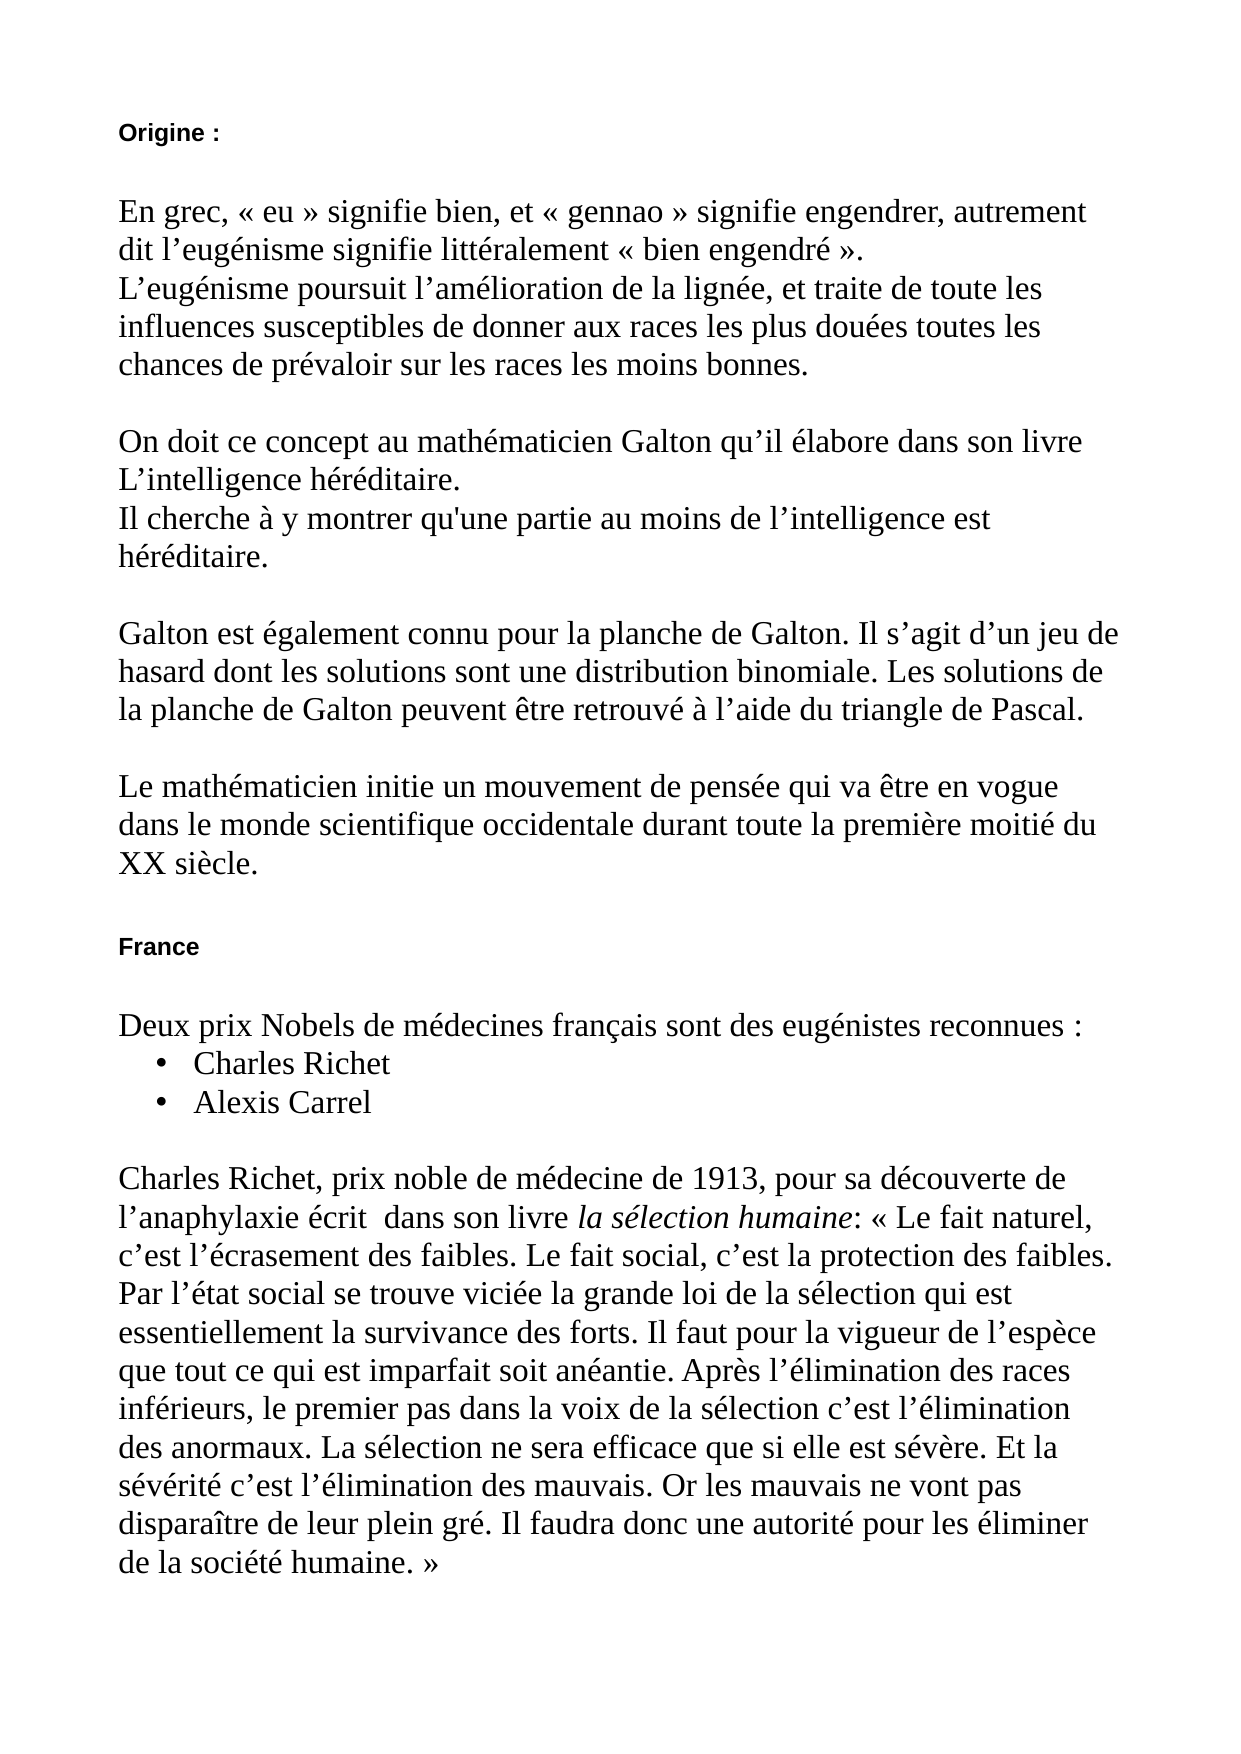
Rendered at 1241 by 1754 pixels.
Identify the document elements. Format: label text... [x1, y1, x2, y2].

list Charles Richet [156, 1043, 1122, 1082]
text Charles Richet, prix noble de médecine de 1913, pour sa découverte de l’anaphylaxie écrit dans son livre la sélection humaine: « Le fait naturel, c’est l’écrasement des faibles. Le fait social, c’est la protection des faibles. Par l’état social se trouve viciée la grande loi de la sélection qui est essentiellement la survivance des forts. Il faut pour la vigueur de l’espèce que tout ce qui est imparfait soit anéantie. Après l’élimination des races inférieurs, le premier pas dans la voix de la sélection c’est l’élimination des anormaux. La sélection ne sera efficace que si elle est sévère. Et la sévérité c’est l’élimination des mauvais. Or les mauvais ne vont pas disparaître de leur plein gré. Il faudra donc une autorité pour les éliminer de la société humaine. » [118, 1158, 1122, 1580]
text Deux prix Nobels de médecines français sont des eugénistes reconnues : [118, 1005, 1122, 1043]
text L’eugénisme poursuit l’amélioration de la lignée, et traite de toute les influences susceptibles de donner aux races les plus douées toutes les chances de prévaloir sur les races les moins bonnes. [118, 268, 1122, 383]
text Le mathématicien initie un mouvement de pensée qui va être en vogue dans le monde scientifique occidentale durant toute la première moitié du XX siècle. [118, 766, 1122, 881]
subtitle Origine : [118, 118, 1122, 147]
text On doit ce concept au mathématicien Galton qu’il élabore dans son livre L’intelligence héréditaire. [118, 421, 1122, 498]
list Alexis Carrel [156, 1082, 1122, 1120]
subtitle France [118, 932, 1122, 961]
text En grec, « eu » signifie bien, et « gennao » signifie engendrer, autrement dit l’eugénisme signifie littéralement « bien engendré ». [118, 191, 1122, 268]
text Galton est également connu pour la planche de Galton. Il s’agit d’un jeu de hasard dont les solutions sont une distribution binomiale. Les solutions de la planche de Galton peuvent être retrouvé à l’aide du triangle de Pascal. [118, 613, 1122, 728]
text Il cherche à y montrer qu'une partie au moins de l’intelligence est héréditaire. [118, 498, 1122, 574]
